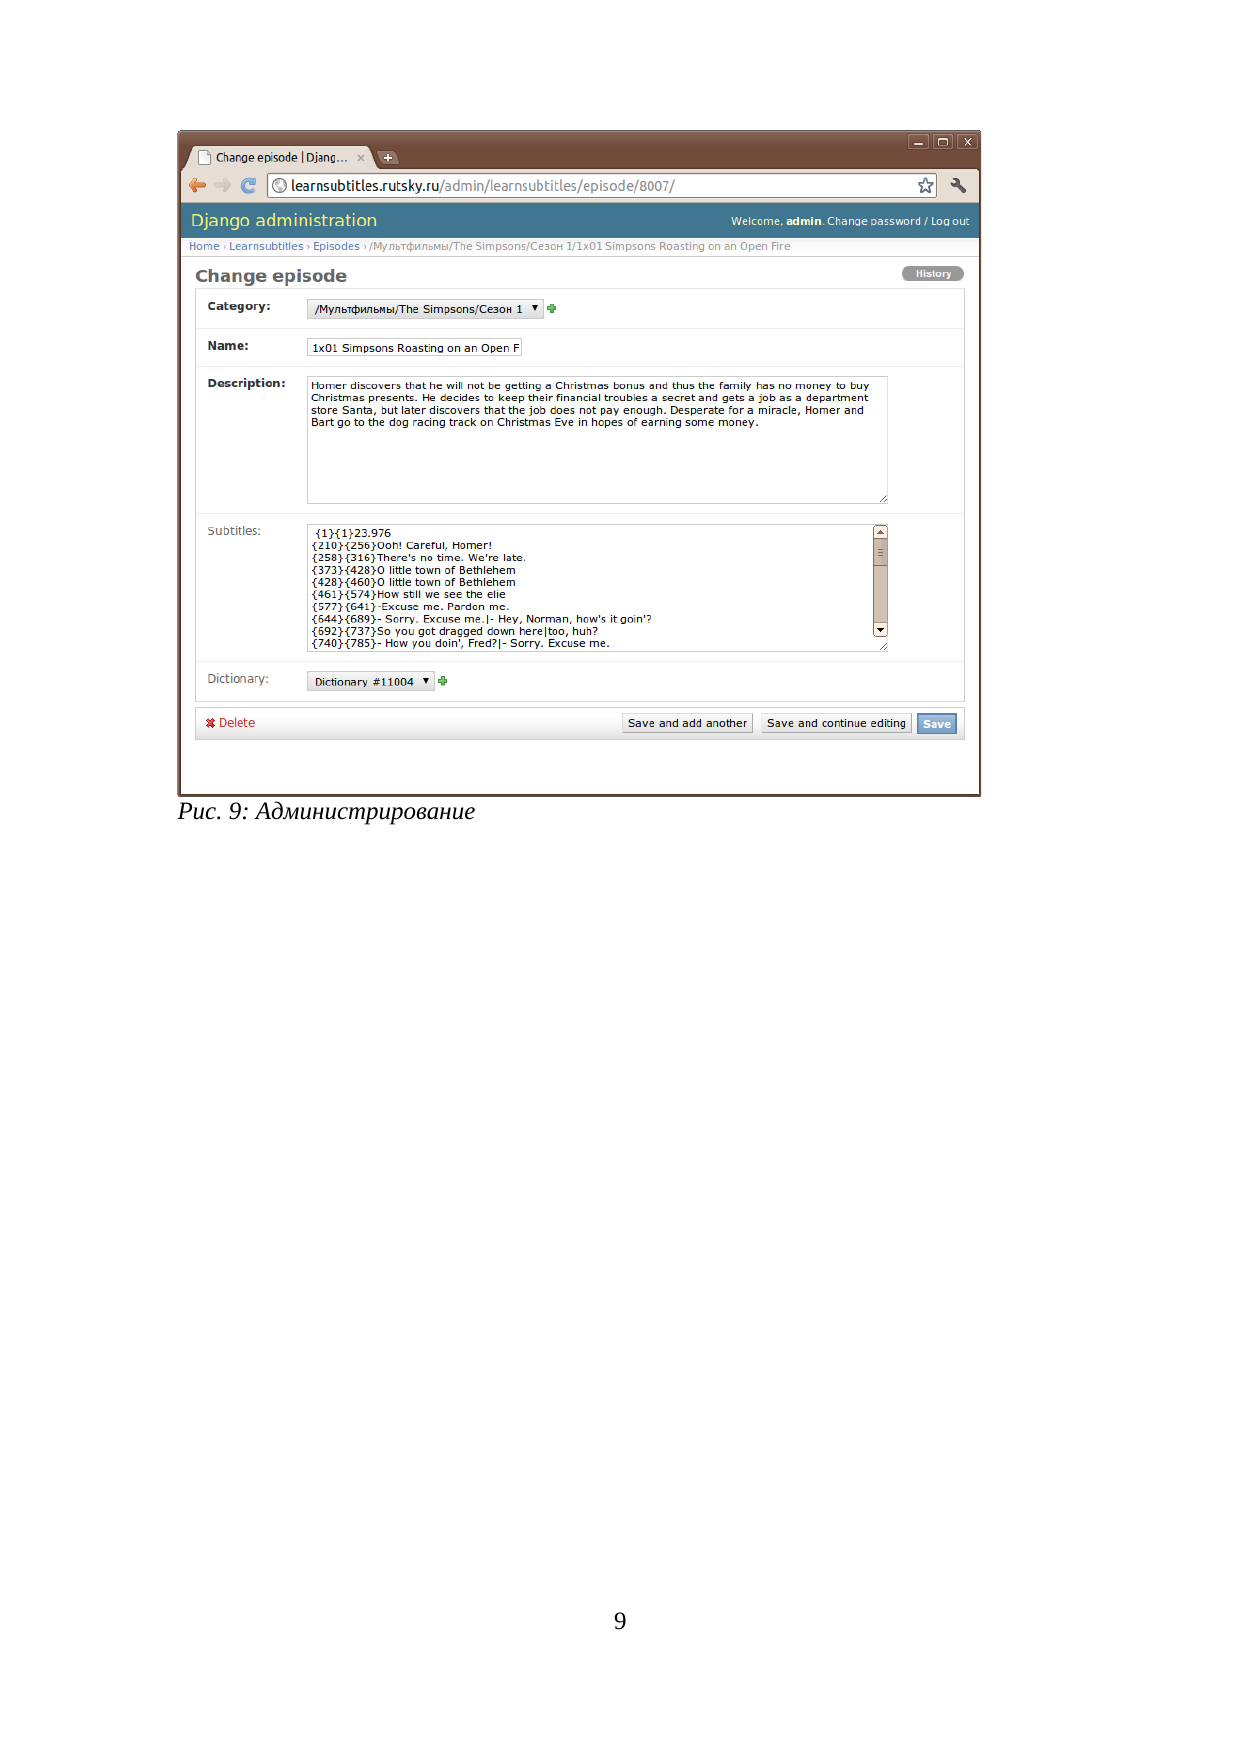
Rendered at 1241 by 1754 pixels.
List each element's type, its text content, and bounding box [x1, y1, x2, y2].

text Рис. 9: Администрирование [177, 797, 981, 825]
picture [177, 130, 982, 797]
